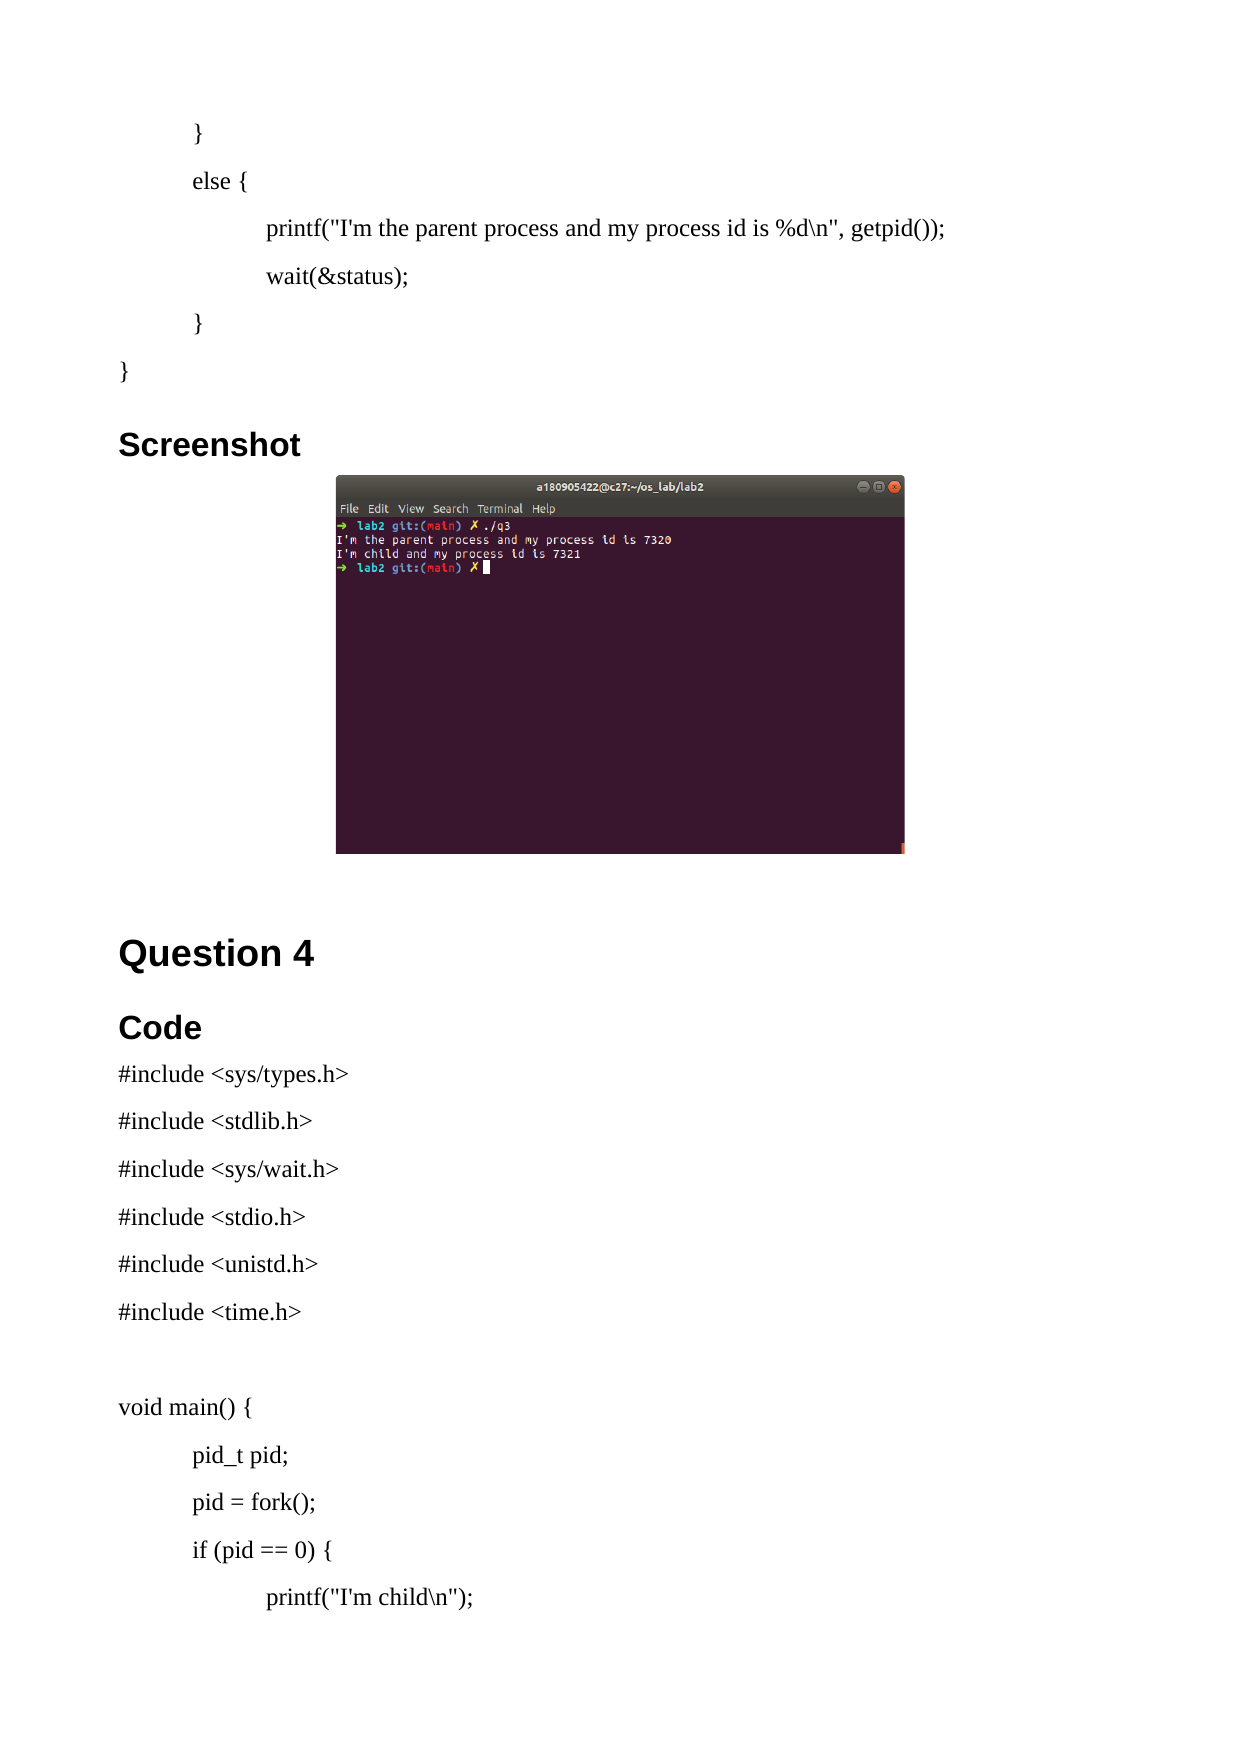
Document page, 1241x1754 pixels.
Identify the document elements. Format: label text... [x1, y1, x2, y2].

text if (pid == 0) { [118, 1535, 1122, 1564]
text pid = fork(); [118, 1487, 1122, 1516]
text } [118, 308, 1122, 337]
text } [118, 356, 1122, 385]
text else { [118, 166, 1122, 194]
text printf("I'm child\n"); [118, 1582, 1122, 1611]
text wait(&status); [118, 261, 1122, 290]
text #include <stdio.h> [118, 1202, 1122, 1230]
text void main() { [118, 1392, 1122, 1421]
text } [118, 118, 1122, 147]
text printf("I'm the parent process and my process id is %d\n", getpid()); [118, 213, 1122, 242]
subtitle Code [118, 1008, 1122, 1046]
text #include <sys/types.h> [118, 1059, 1122, 1088]
text pid_t pid; [118, 1440, 1122, 1468]
text #include <stdlib.h> [118, 1106, 1122, 1135]
text #include <time.h> [118, 1297, 1122, 1326]
subtitle Screenshot [118, 424, 1122, 463]
picture [335, 475, 905, 854]
text #include <sys/wait.h> [118, 1154, 1122, 1183]
text #include <unistd.h> [118, 1249, 1122, 1278]
subtitle Question 4 [118, 931, 1122, 974]
